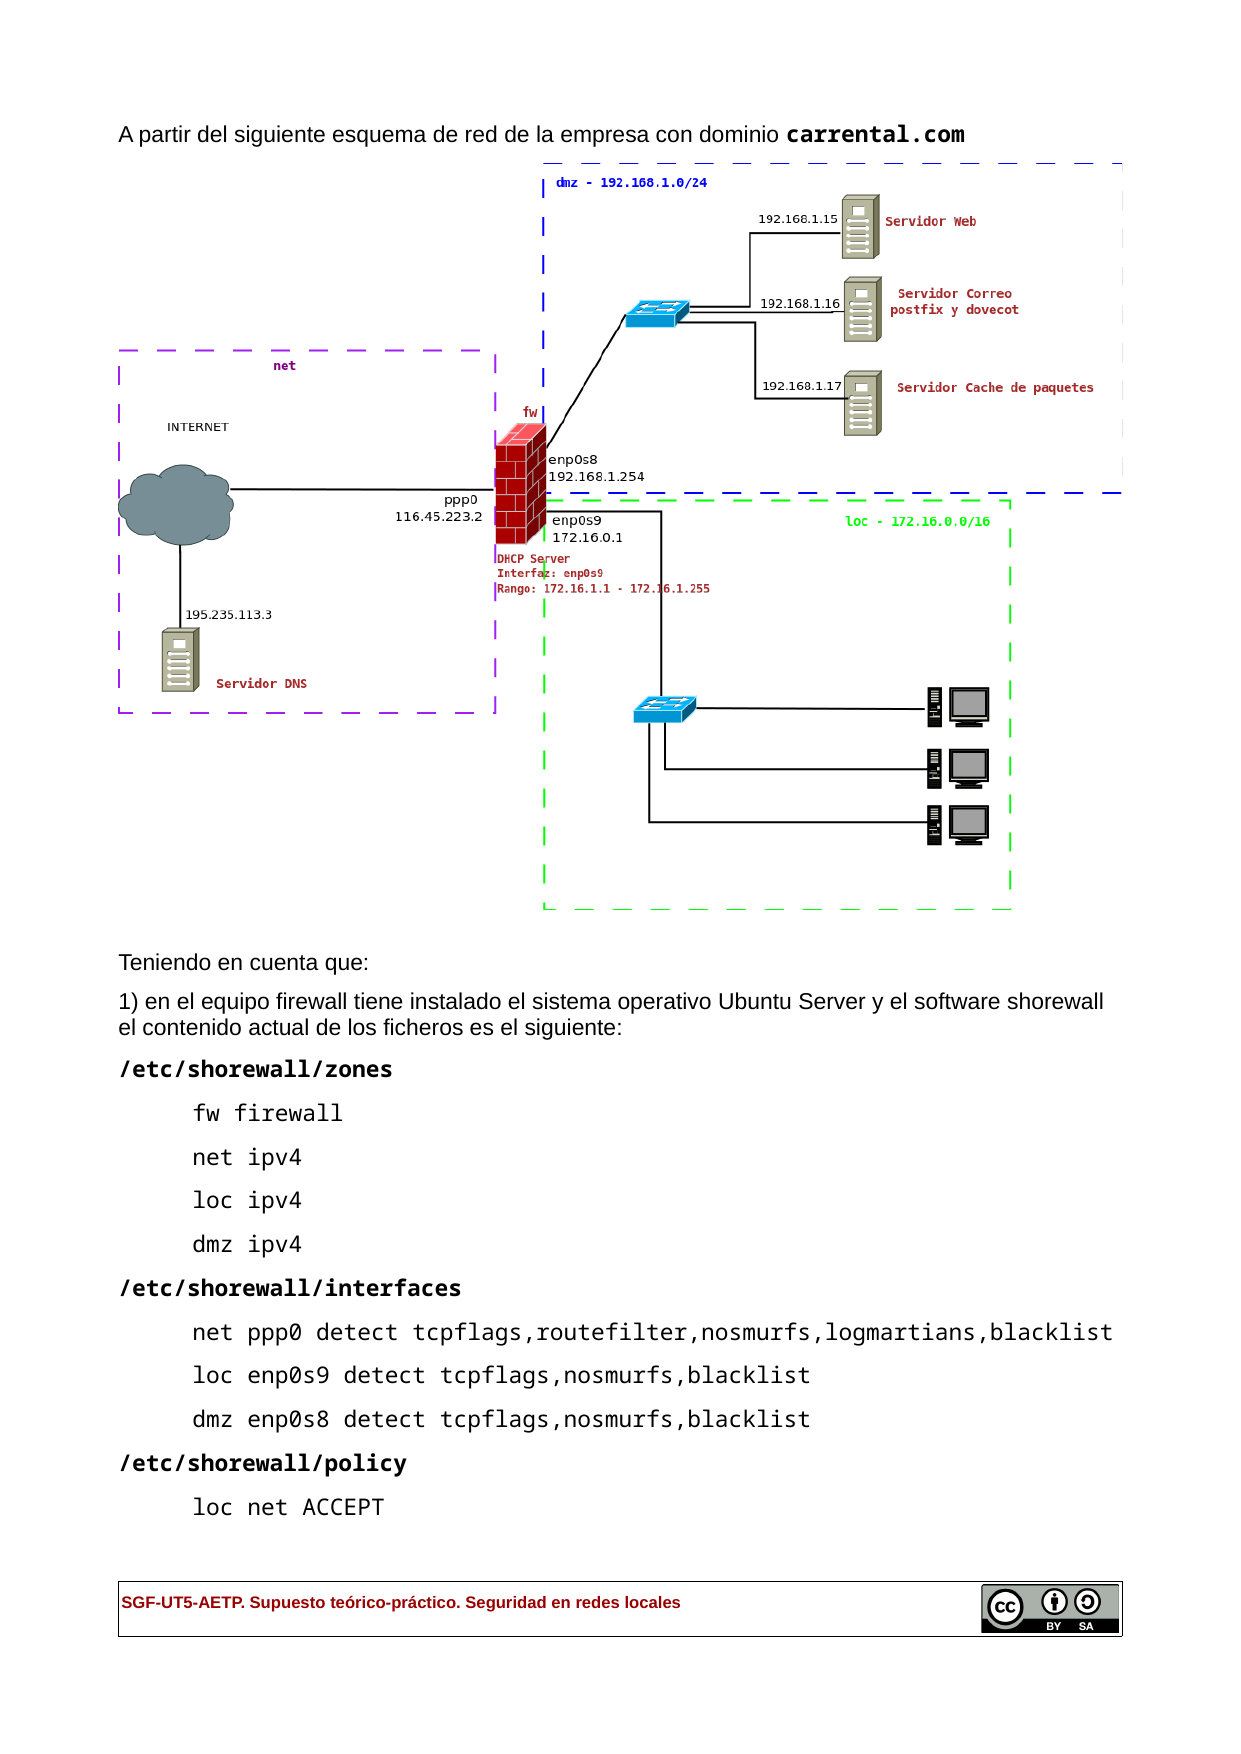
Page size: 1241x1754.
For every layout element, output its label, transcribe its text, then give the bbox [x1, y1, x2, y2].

text net ipv4 [192, 1140, 1122, 1172]
text Teniendo en cuenta que: [118, 949, 1122, 975]
text loc ipv4 [192, 1184, 1122, 1215]
text /etc/shorewall/policy [118, 1447, 1122, 1478]
text /etc/shorewall/interfaces [118, 1272, 1122, 1303]
text loc net ACCEPT [192, 1490, 1122, 1522]
text 1) en el equipo firewall tiene instalado el sistema operativo Ubuntu Server y el software shorewall el contenido actual de los ficheros es el siguiente: [118, 988, 1122, 1040]
picture [118, 163, 1123, 910]
text A partir del siguiente esquema de red de la empresa con dominio carrental.com [118, 118, 1122, 149]
text dmz ipv4 [192, 1228, 1122, 1259]
text dmz enp0s8 detect tcpflags,nosmurfs,blacklist [192, 1403, 1122, 1434]
picture [981, 1584, 1119, 1633]
text /etc/shorewall/zones [118, 1053, 1122, 1084]
text loc enp0s9 detect tcpflags,nosmurfs,blacklist [192, 1359, 1122, 1390]
text net ppp0 detect tcpflags,routefilter,nosmurfs,logmartians,blacklist [192, 1315, 1122, 1347]
text fw firewall [192, 1097, 1122, 1128]
